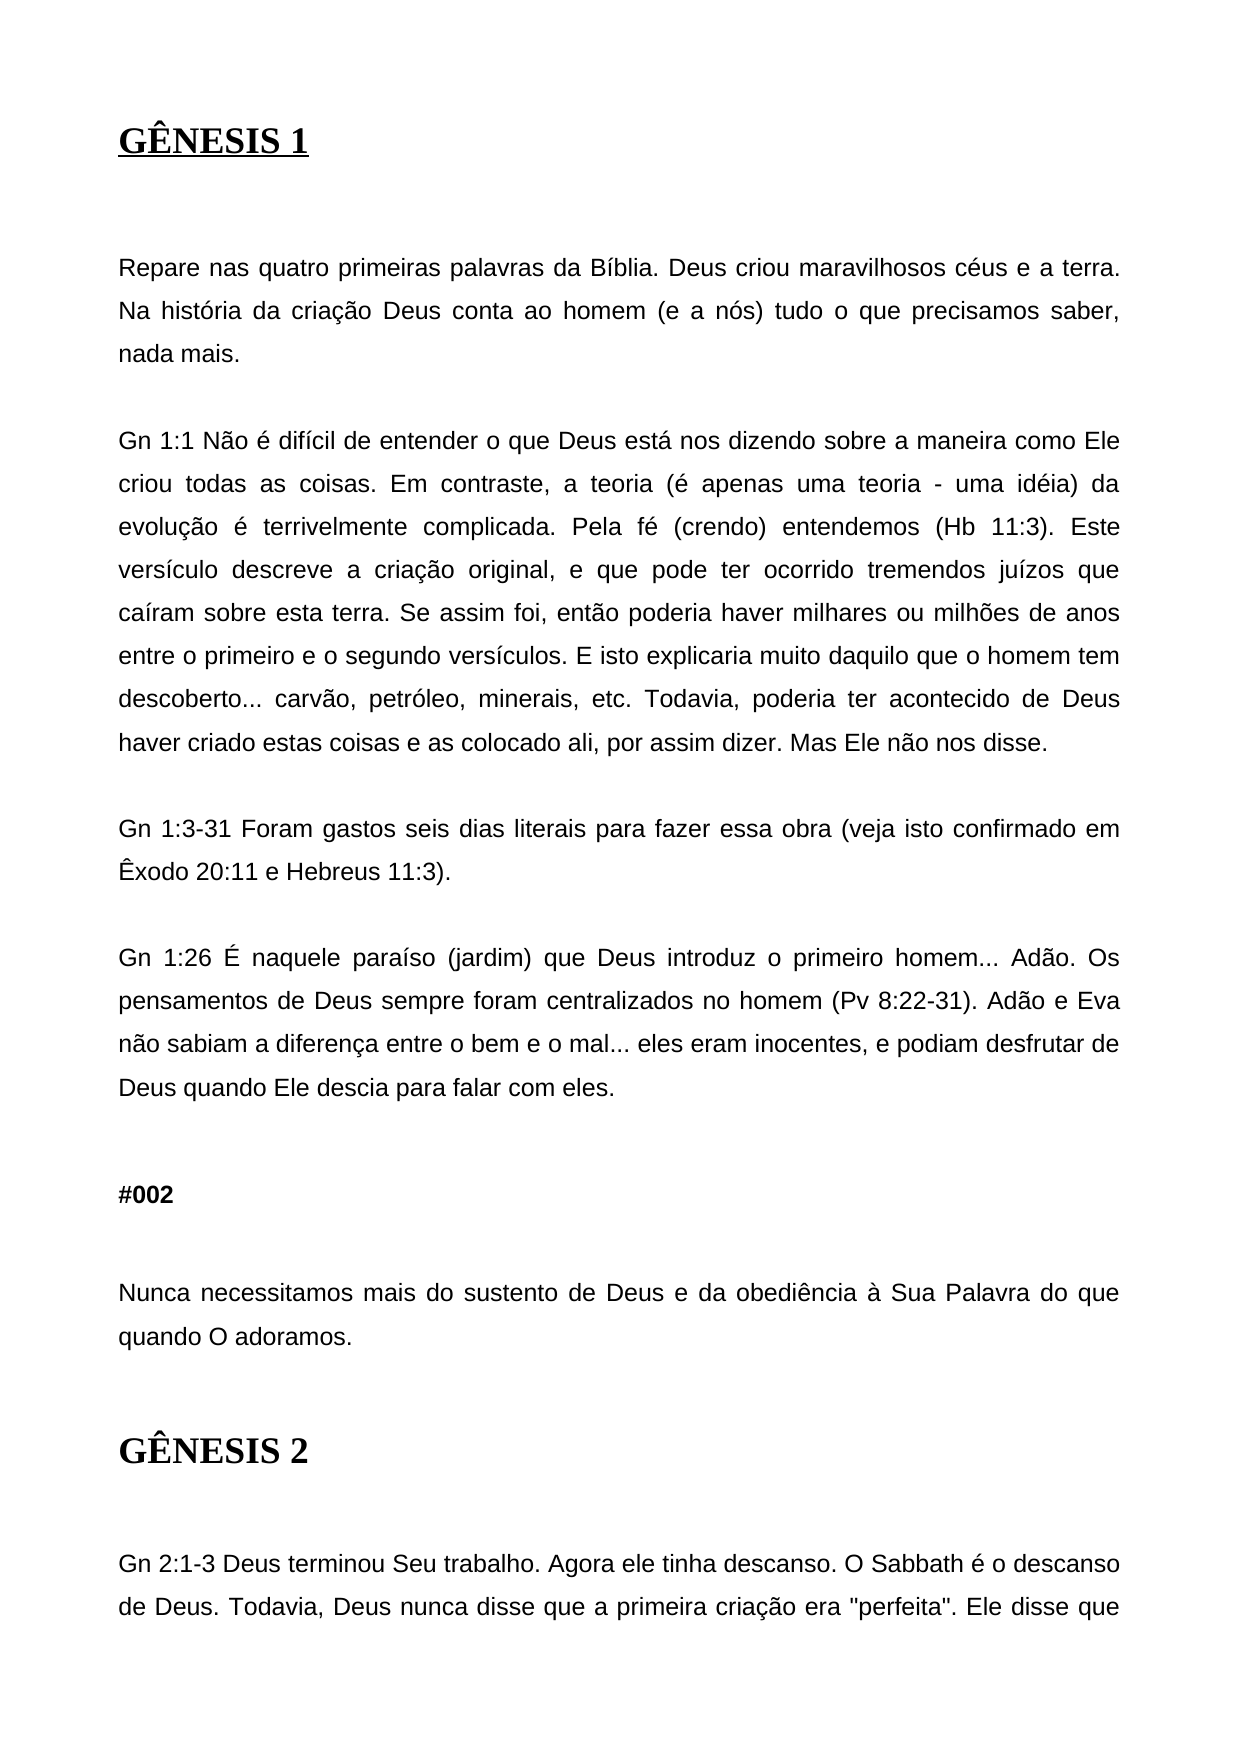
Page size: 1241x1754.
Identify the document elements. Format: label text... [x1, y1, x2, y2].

subtitle GÊNESIS 1 [118, 118, 1122, 161]
text Gn 1:26 É naquele paraíso (jardim) que Deus introduz o primeiro homem... Adão. Os pensamentos de Deus sempre foram centralizados no homem (Pv 8:22-31). Adão e Eva não sabiam a diferença entre o bem e o mal... eles eram inocentes, e podiam desfrutar de Deus quando Ele descia para falar com eles. [118, 943, 1122, 1101]
text Gn 2:1-3 Deus terminou Seu trabalho. Agora ele tinha descanso. O Sabbath é o descanso de Deus. Todavia, Deus nunca disse que a primeira criação era "perfeita". Ele disse que [118, 1549, 1122, 1621]
text Repare nas quatro primeiras palavras da Bíblia. Deus criou maravilhosos céus e a terra. Na história da criação Deus conta ao homem (e a nós) tudo o que precisamos saber, nada mais. [118, 253, 1122, 368]
text Gn 1:1 Não é difícil de entender o que Deus está nos dizendo sobre a maneira como Ele criou todas as coisas. Em contraste, a teoria (é apenas uma teoria - uma idéia) da evolução é terrivelmente complicada. Pela fé (crendo) entendemos (Hb 11:3). Este versículo descreve a criação original, e que pode ter ocorrido tremendos juízos que caíram sobre esta terra. Se assim foi, então poderia haver milhares ou milhões de anos entre o primeiro e o segundo versículos. E isto explicaria muito daquilo que o homem tem descoberto... carvão, petróleo, minerais, etc. Todavia, poderia ter acontecido de Deus haver criado estas coisas e as colocado ali, por assim dizer. Mas Ele não nos disse. [118, 426, 1122, 756]
subtitle #002 [118, 1180, 1122, 1208]
subtitle GÊNESIS 2 [118, 1429, 1122, 1472]
text Nunca necessitamos mais do sustento de Deus e da obediência à Sua Palavra do que quando O adoramos. [118, 1278, 1122, 1350]
text Gn 1:3-31 Foram gastos seis dias literais para fazer essa obra (veja isto confirmado em Êxodo 20:11 e Hebreus 11:3). [118, 814, 1122, 886]
